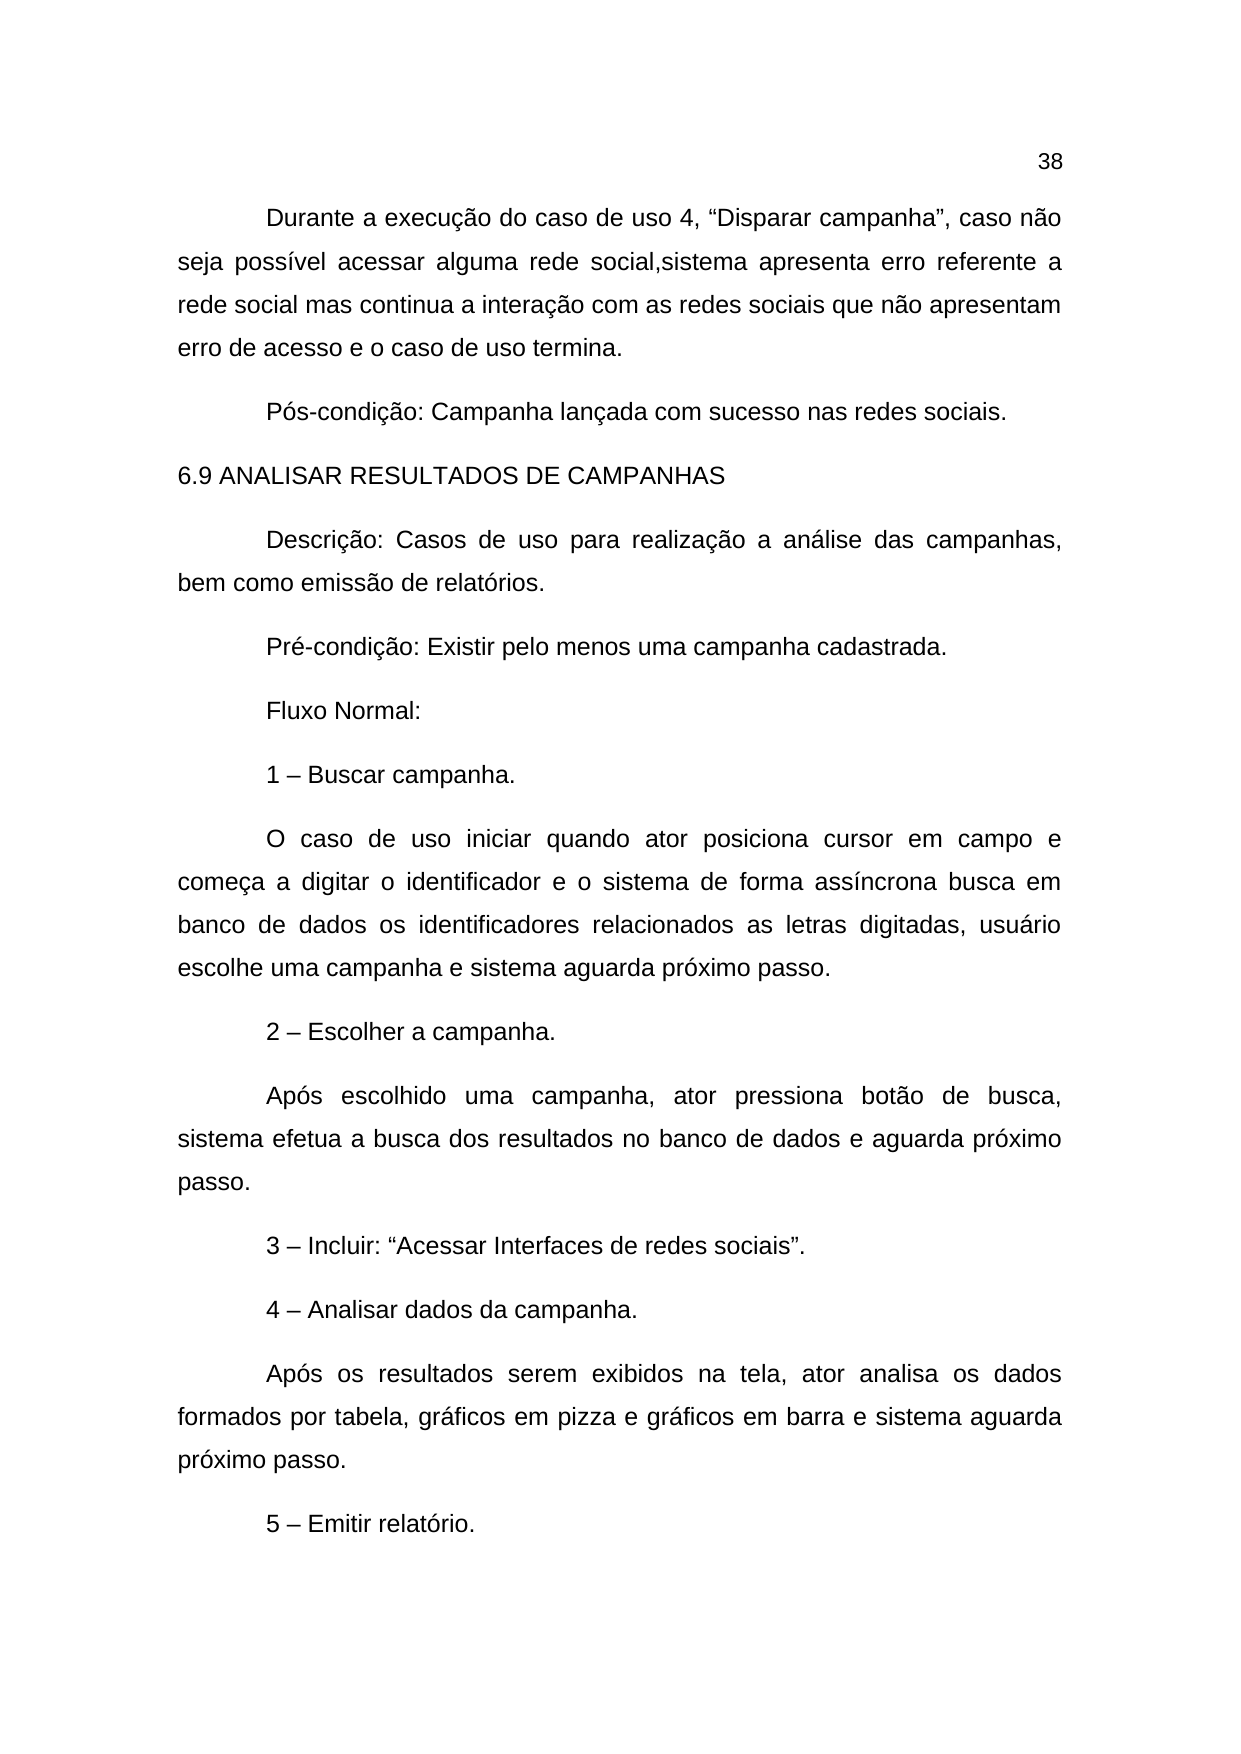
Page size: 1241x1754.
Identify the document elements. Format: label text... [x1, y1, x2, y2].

text 5 – Emitir relatório. [177, 1509, 1063, 1538]
text O caso de uso iniciar quando ator posiciona cursor em campo e começa a digitar o identificador e o sistema de forma assíncrona busca em banco de dados os identificadores relacionados as letras digitadas, usuário escolhe uma campanha e sistema aguarda próximo passo. [177, 824, 1063, 982]
text Pré-condição: Existir pelo menos uma campanha cadastrada. [177, 632, 1063, 661]
text Durante a execução do caso de uso 4, “Disparar campanha”, caso não seja possível acessar alguma rede social,sistema apresenta erro referente a rede social mas continua a interação com as redes sociais que não apresentam erro de acesso e o caso de uso termina. [177, 203, 1063, 362]
text 4 – Analisar dados da campanha. [177, 1295, 1063, 1324]
text 2 – Escolher a campanha. [177, 1017, 1063, 1046]
text Descrição: Casos de uso para realização a análise das campanhas, bem como emissão de relatórios. [177, 525, 1063, 597]
text Pós-condição: Campanha lançada com sucesso nas redes sociais. [177, 397, 1063, 426]
text 6.9 ANALISAR RESULTADOS DE CAMPANHAS [177, 461, 1063, 489]
text Fluxo Normal: [177, 696, 1063, 724]
text 3 – Incluir: “Acessar Interfaces de redes sociais”. [177, 1231, 1063, 1260]
text Após escolhido uma campanha, ator pressiona botão de busca, sistema efetua a busca dos resultados no banco de dados e aguarda próximo passo. [177, 1081, 1063, 1196]
text Após os resultados serem exibidos na tela, ator analisa os dados formados por tabela, gráficos em pizza e gráficos em barra e sistema aguarda próximo passo. [177, 1359, 1063, 1474]
text 1 – Buscar campanha. [177, 760, 1063, 788]
